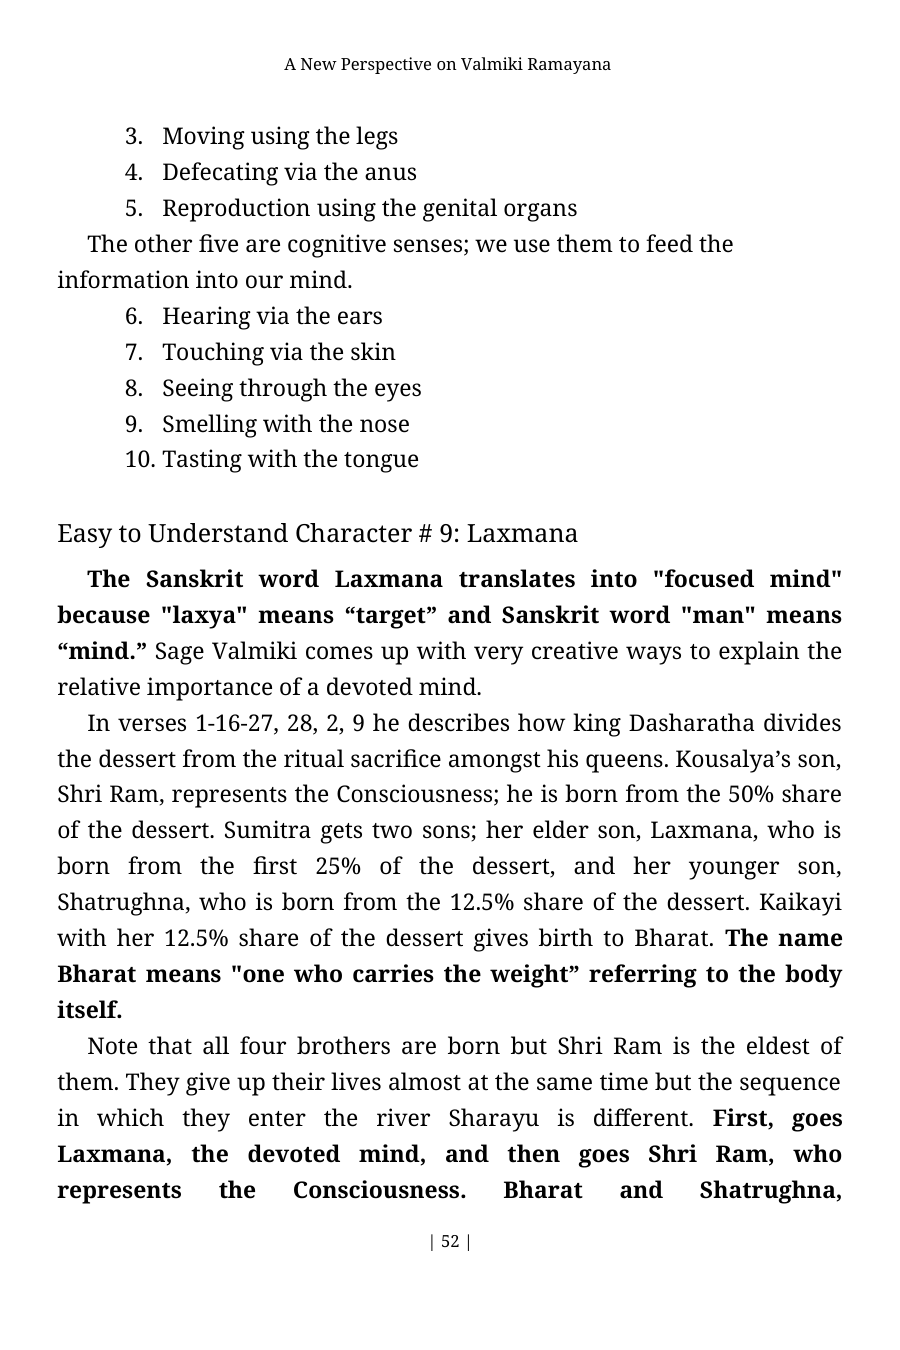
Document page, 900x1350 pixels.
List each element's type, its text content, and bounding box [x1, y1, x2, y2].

list Touching via the skin [124, 336, 843, 367]
text In verses 1-16-27, 28, 2, 9 he describes how king Dasharatha divides the dessert from the ritual sacrifice amongst his queens. Kousalya’s son, Shri Ram, represents the Consciousness; he is born from the 50% share of the dessert. Sumitra gets two sons; her elder son, Laxmana, who is born from the first 25% of the dessert, and her younger son, Shatrughna, who is born from the 12.5% share of the dessert. Kaikayi with her 12.5% share of the dessert gives birth to Bharat. The name Bharat means "one who carries the weight” referring to the body itself. [57, 707, 843, 1025]
list Defecating via the anus [124, 156, 843, 187]
text The Sanskrit word Laxmana translates into "focused mind" because "laxya" means “target” and Sanskrit word "man" means “mind.” Sage Valmiki comes up with very creative ways to explain the relative importance of a devoted mind. [57, 563, 843, 702]
list Reproduction using the genital organs [124, 192, 843, 223]
subtitle Easy to Understand Character # 9: Laxmana [57, 515, 843, 549]
list Seeing through the eyes [124, 372, 843, 403]
text Note that all four brothers are born but Shri Ram is the eldest of them. They give up their lives almost at the same time but the sequence in which they enter the river Sharayu is different. First, goes Laxmana, the devoted mind, and then goes Shri Ram, who represents the Consciousness. Bharat and Shatrughna, [57, 1030, 843, 1205]
list Tasting with the tongue [124, 443, 843, 475]
text The other five are cognitive senses; we use them to feed the information into our mind. [57, 228, 843, 295]
list Smelling with the nose [124, 407, 843, 439]
list Hearing via the ears [124, 300, 843, 331]
list Moving using the legs [124, 120, 843, 151]
